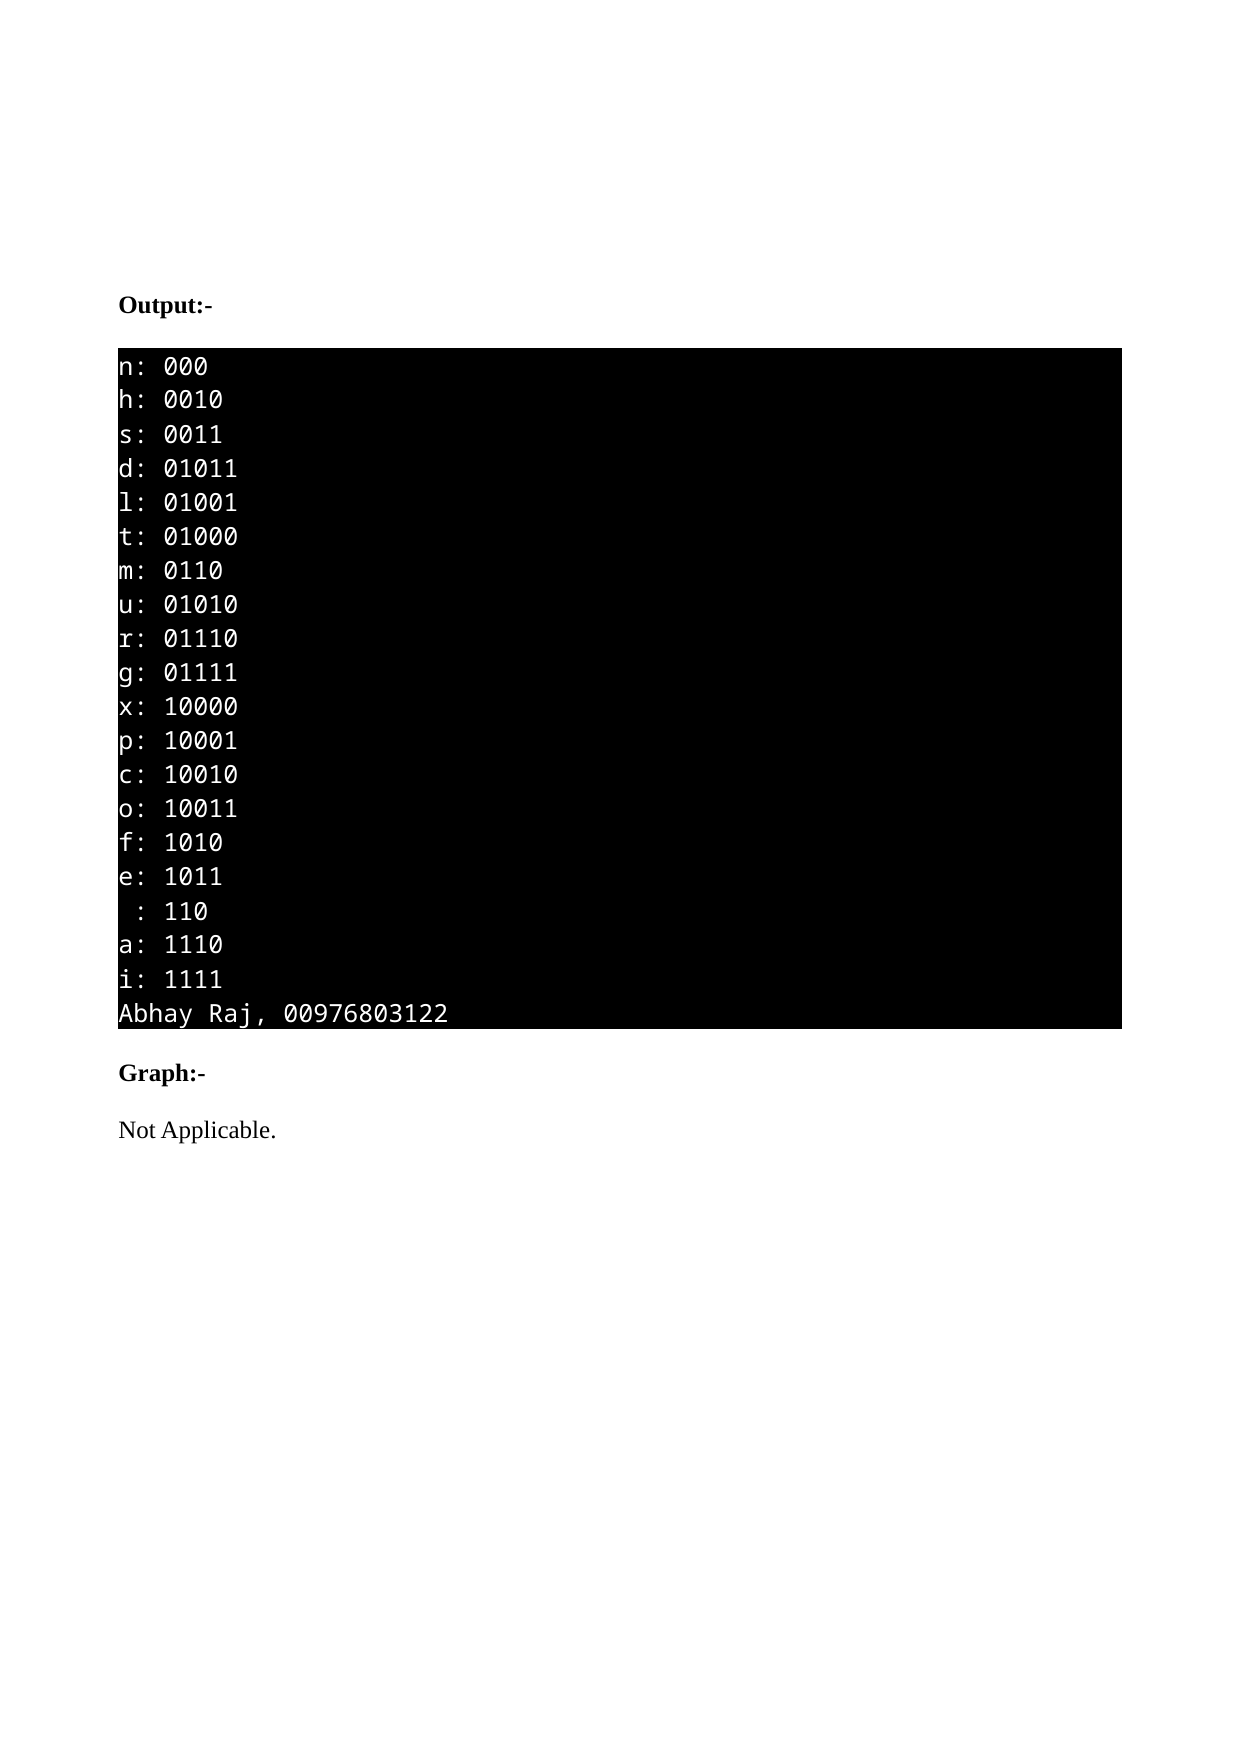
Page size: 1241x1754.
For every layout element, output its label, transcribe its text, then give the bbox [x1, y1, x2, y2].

text p: 10001 [118, 723, 1122, 757]
text i: 1111 [118, 961, 1122, 995]
text Abhay Raj, 00976803122 [118, 995, 1122, 1029]
text a: 1110 [118, 927, 1122, 961]
text n: 000 [118, 348, 1122, 382]
text h: 0010 [118, 382, 1122, 416]
text g: 01111 [118, 655, 1122, 689]
text s: 0011 [118, 416, 1122, 450]
text Not Applicable. [118, 1116, 1122, 1144]
text d: 01011 [118, 450, 1122, 484]
text l: 01001 [118, 484, 1122, 518]
text r: 01110 [118, 621, 1122, 655]
text f: 1010 [118, 825, 1122, 859]
text Graph:- [118, 1058, 1122, 1087]
text e: 1011 [118, 859, 1122, 893]
text o: 10011 [118, 791, 1122, 825]
text c: 10010 [118, 757, 1122, 791]
text : 110 [118, 893, 1122, 927]
text x: 10000 [118, 689, 1122, 723]
text u: 01010 [118, 587, 1122, 621]
text t: 01000 [118, 518, 1122, 552]
text m: 0110 [118, 552, 1122, 587]
text Output:- [118, 291, 1122, 319]
